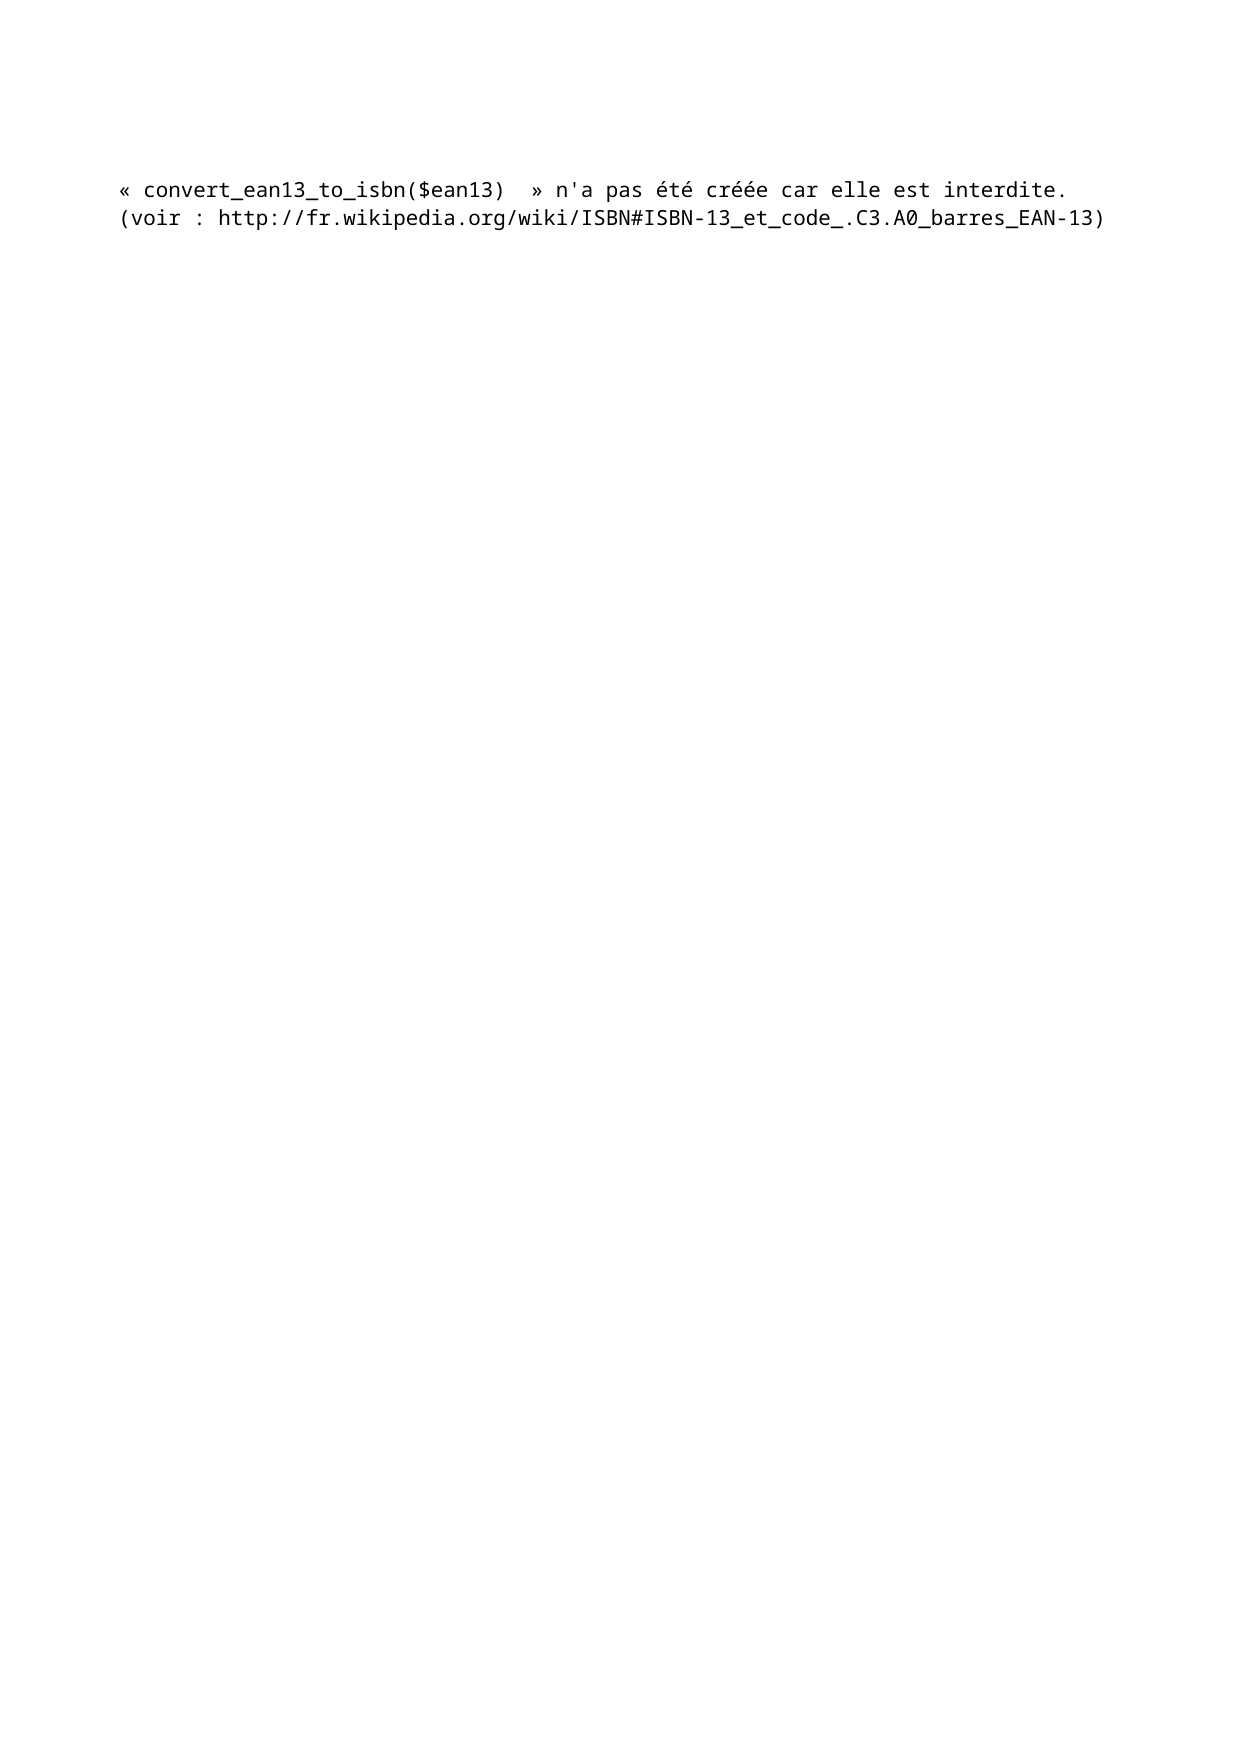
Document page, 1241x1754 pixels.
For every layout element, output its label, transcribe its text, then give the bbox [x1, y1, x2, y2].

text (voir : http://fr.wikipedia.org/wiki/ISBN#ISBN-13_et_code_.C3.A0_barres_EAN-13) [118, 203, 1122, 232]
text « convert_ean13_to_isbn($ean13) » n'a pas été créée car elle est interdite. [118, 175, 1122, 203]
